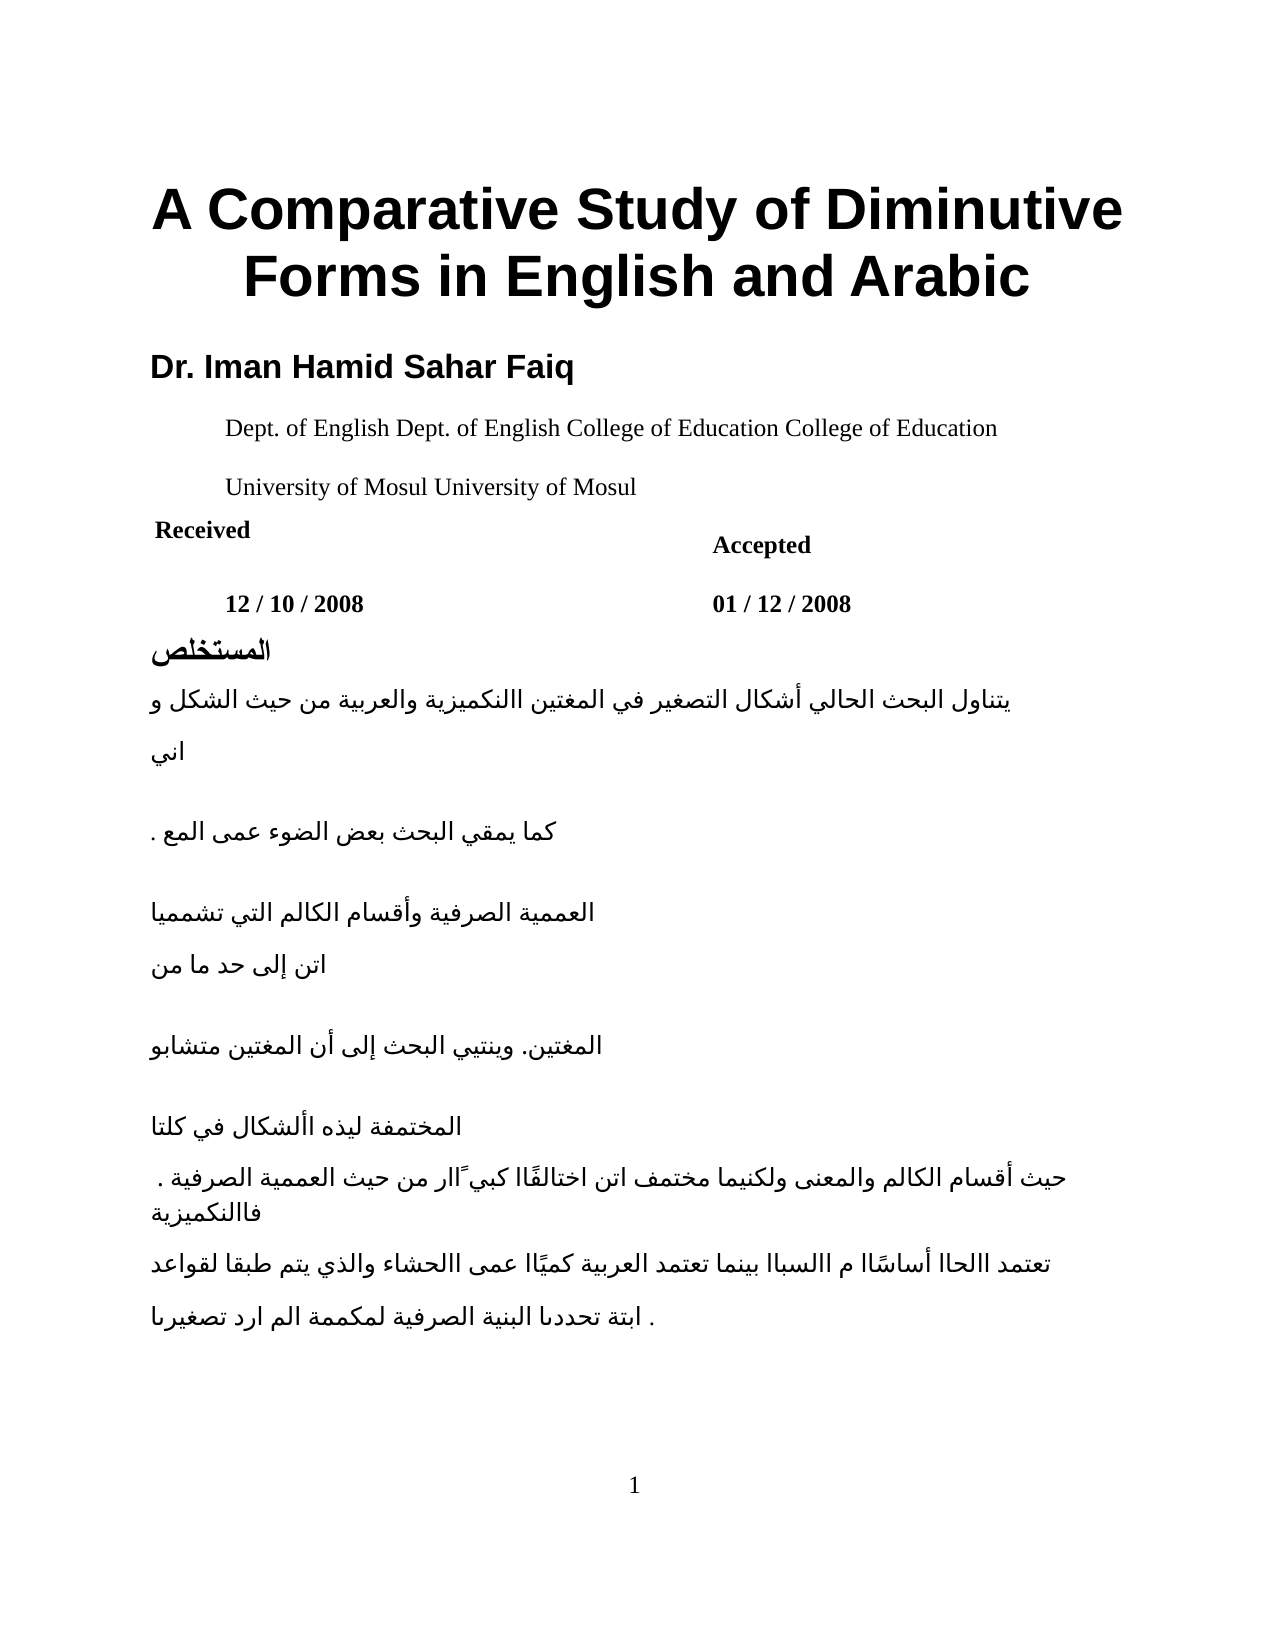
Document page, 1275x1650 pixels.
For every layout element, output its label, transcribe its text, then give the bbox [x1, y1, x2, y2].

text المغتين. وينتيي البحث إلى أن المغتين متشابو [150, 999, 1125, 1061]
text . كما يمقي البحث بعض الضوء عمى المع [150, 785, 1125, 848]
text تعتمد االحاا أساسًاا م االسباا بينما تعتمد العربية كميًاا عمى االحشاء والذي يتم طبقا لقواعد [150, 1246, 1125, 1280]
text اني [150, 733, 1125, 767]
text المختمفة ليذه األشكال في كلتا [150, 1079, 1125, 1142]
text اتن إلى حد ما من [150, 947, 1125, 981]
title A Comparative Study of Diminutive Forms in English and Arabic [150, 175, 1125, 309]
picture [150, 632, 285, 673]
text Dept. of English Dept. of English College of Education College of Education [225, 413, 1125, 442]
text ابتة تحددىا البنية الصرفية لمكممة الم ارد تصغيرىا . [150, 1298, 1125, 1332]
text حيث أقسام الكالم والمعنى ولكنيما مختمف اتن اختالفًاا كبي ًاار من حيث العممية الصرفية . فاالنكميزية [150, 1160, 1125, 1228]
table_cell 01 / 12 / 2008 [638, 574, 1125, 633]
table_header Received [150, 515, 637, 574]
text يتناول البحث الحالي أشكال التصغير في المغتين االنكميزية والعربية من حيث الشكل و [150, 681, 1125, 715]
table_header Accepted [638, 515, 1125, 574]
subtitle Dr. Iman Hamid Sahar Faiq [150, 347, 1125, 385]
text University of Mosul University of Mosul [225, 472, 1125, 500]
text العممية الصرفية وأقسام الكالم التي تشمميا [150, 866, 1125, 929]
table_cell 12 / 10 / 2008 [150, 574, 637, 633]
